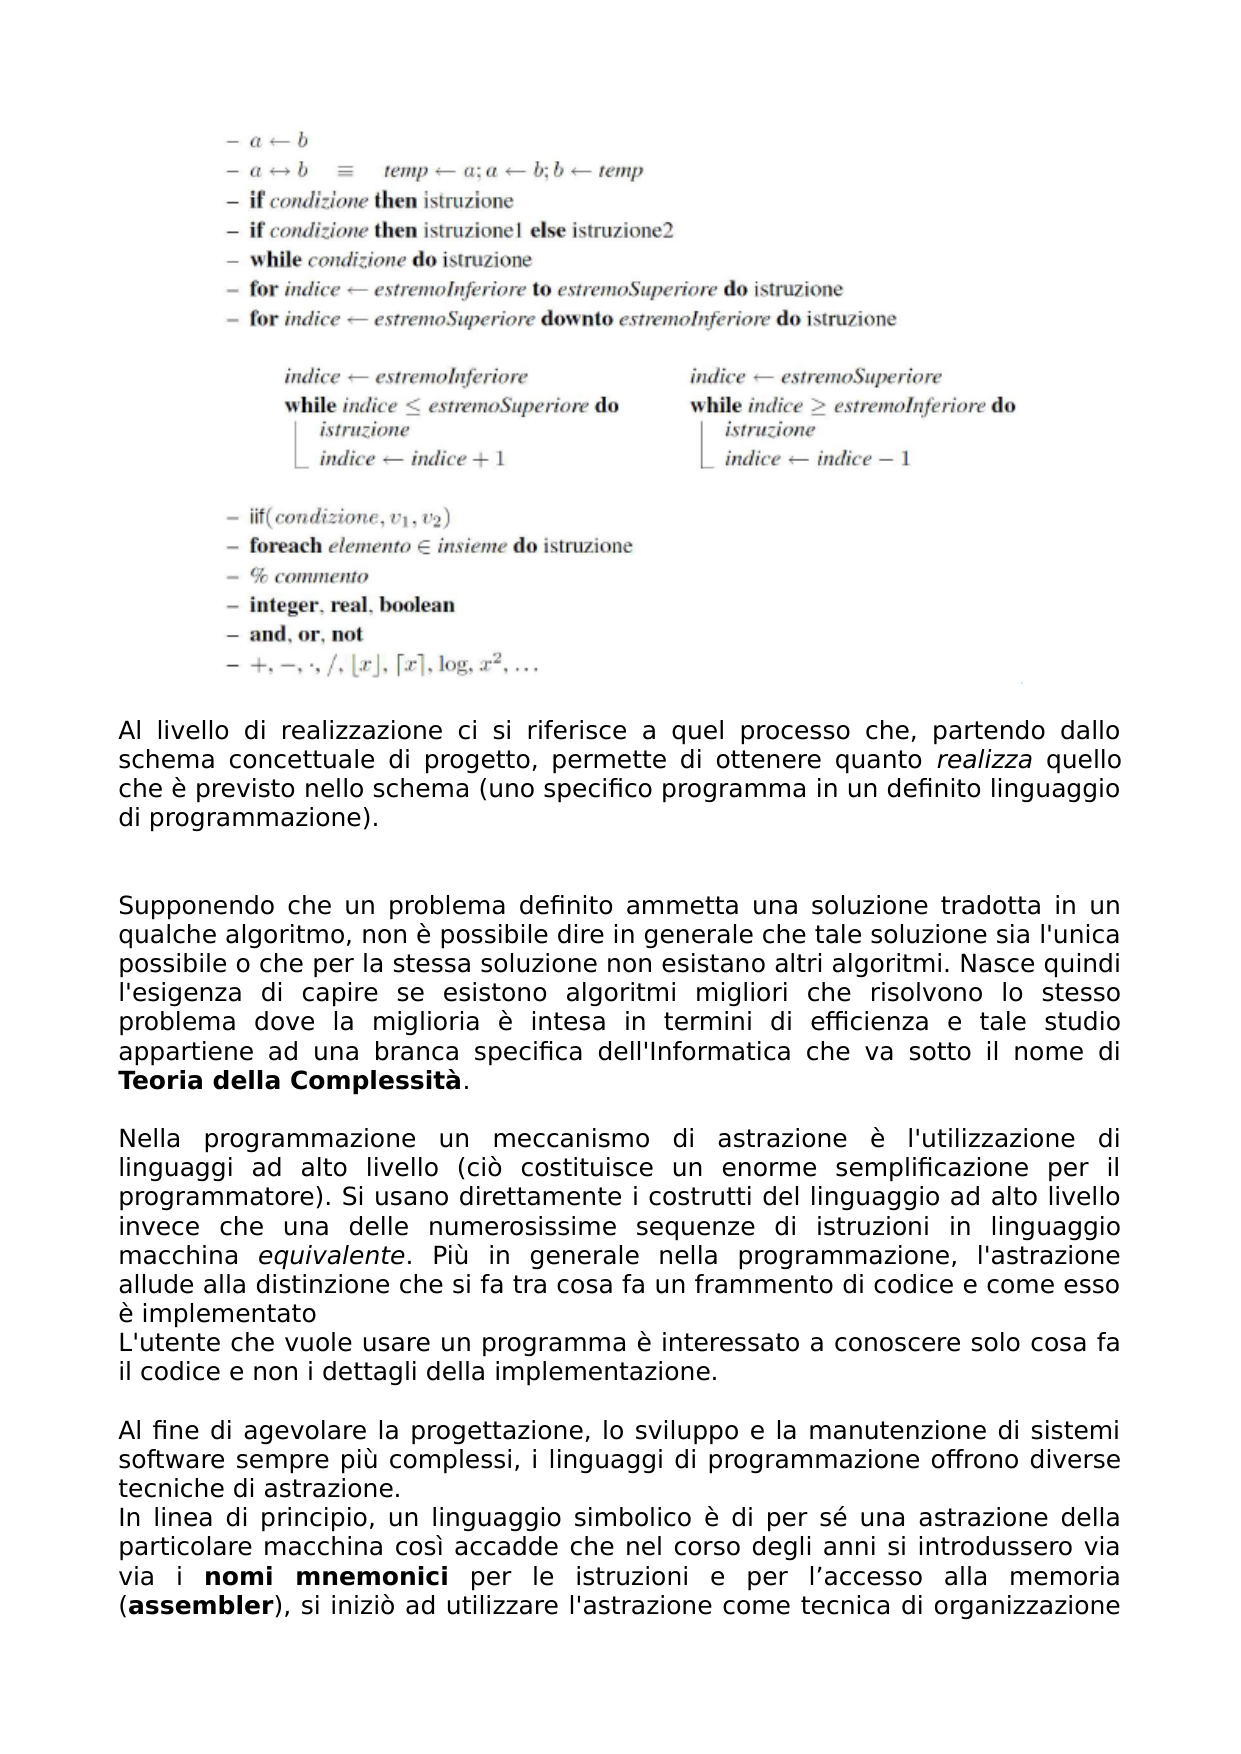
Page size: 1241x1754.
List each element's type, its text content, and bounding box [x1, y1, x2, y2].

text In linea di principio, un linguaggio simbolico è di per sé una astrazione della particolare macchina così accadde che nel corso degli anni si introdussero via via i nomi mnemonici per le istruzioni e per l’accesso alla memoria (assembler), si iniziò ad utilizzare l'astrazione come tecnica di organizzazione [118, 1503, 1122, 1620]
text Al fine di agevolare la progettazione, lo sviluppo e la manutenzione di sistemi software sempre più complessi, i linguaggi di programmazione offrono diverse tecniche di astrazione. [118, 1416, 1122, 1503]
text L'utente che vuole usare un programma è interessato a conoscere solo cosa fa il codice e non i dettagli della implementazione. [118, 1328, 1122, 1387]
text Al livello di realizzazione ci si riferisce a quel processo che, partendo dallo schema concettuale di progetto, permette di ottenere quanto realizza quello che è previsto nello schema (uno specifico programma in un definito linguaggio di programmazione). [118, 716, 1122, 832]
text Nella programmazione un meccanismo di astrazione è l'utilizzazione di linguaggi ad alto livello (ciò costituisce un enorme semplificazione per il programmatore). Si usano direttamente i costrutti del linguaggio ad alto livello invece che una delle numerosissime sequenze di istruzioni in linguaggio macchina equivalente. Più in generale nella programmazione, l'astrazione allude alla distinzione che si fa tra cosa fa un frammento di codice e come esso è implementato [118, 1124, 1122, 1328]
text Supponendo che un problema definito ammetta una soluzione tradotta in un qualche algoritmo, non è possibile dire in generale che tale soluzione sia l'unica possibile o che per la stessa soluzione non esistano altri algoritmi. Nasce quindi l'esigenza di capire se esistono algoritmi migliori che risolvono lo stesso problema dove la miglioria è intesa in termini di efficienza e tale studio appartiene ad una branca specifica dell'Informatica che va sotto il nome di Teoria della Complessità. [118, 891, 1122, 1095]
picture [209, 118, 1031, 687]
